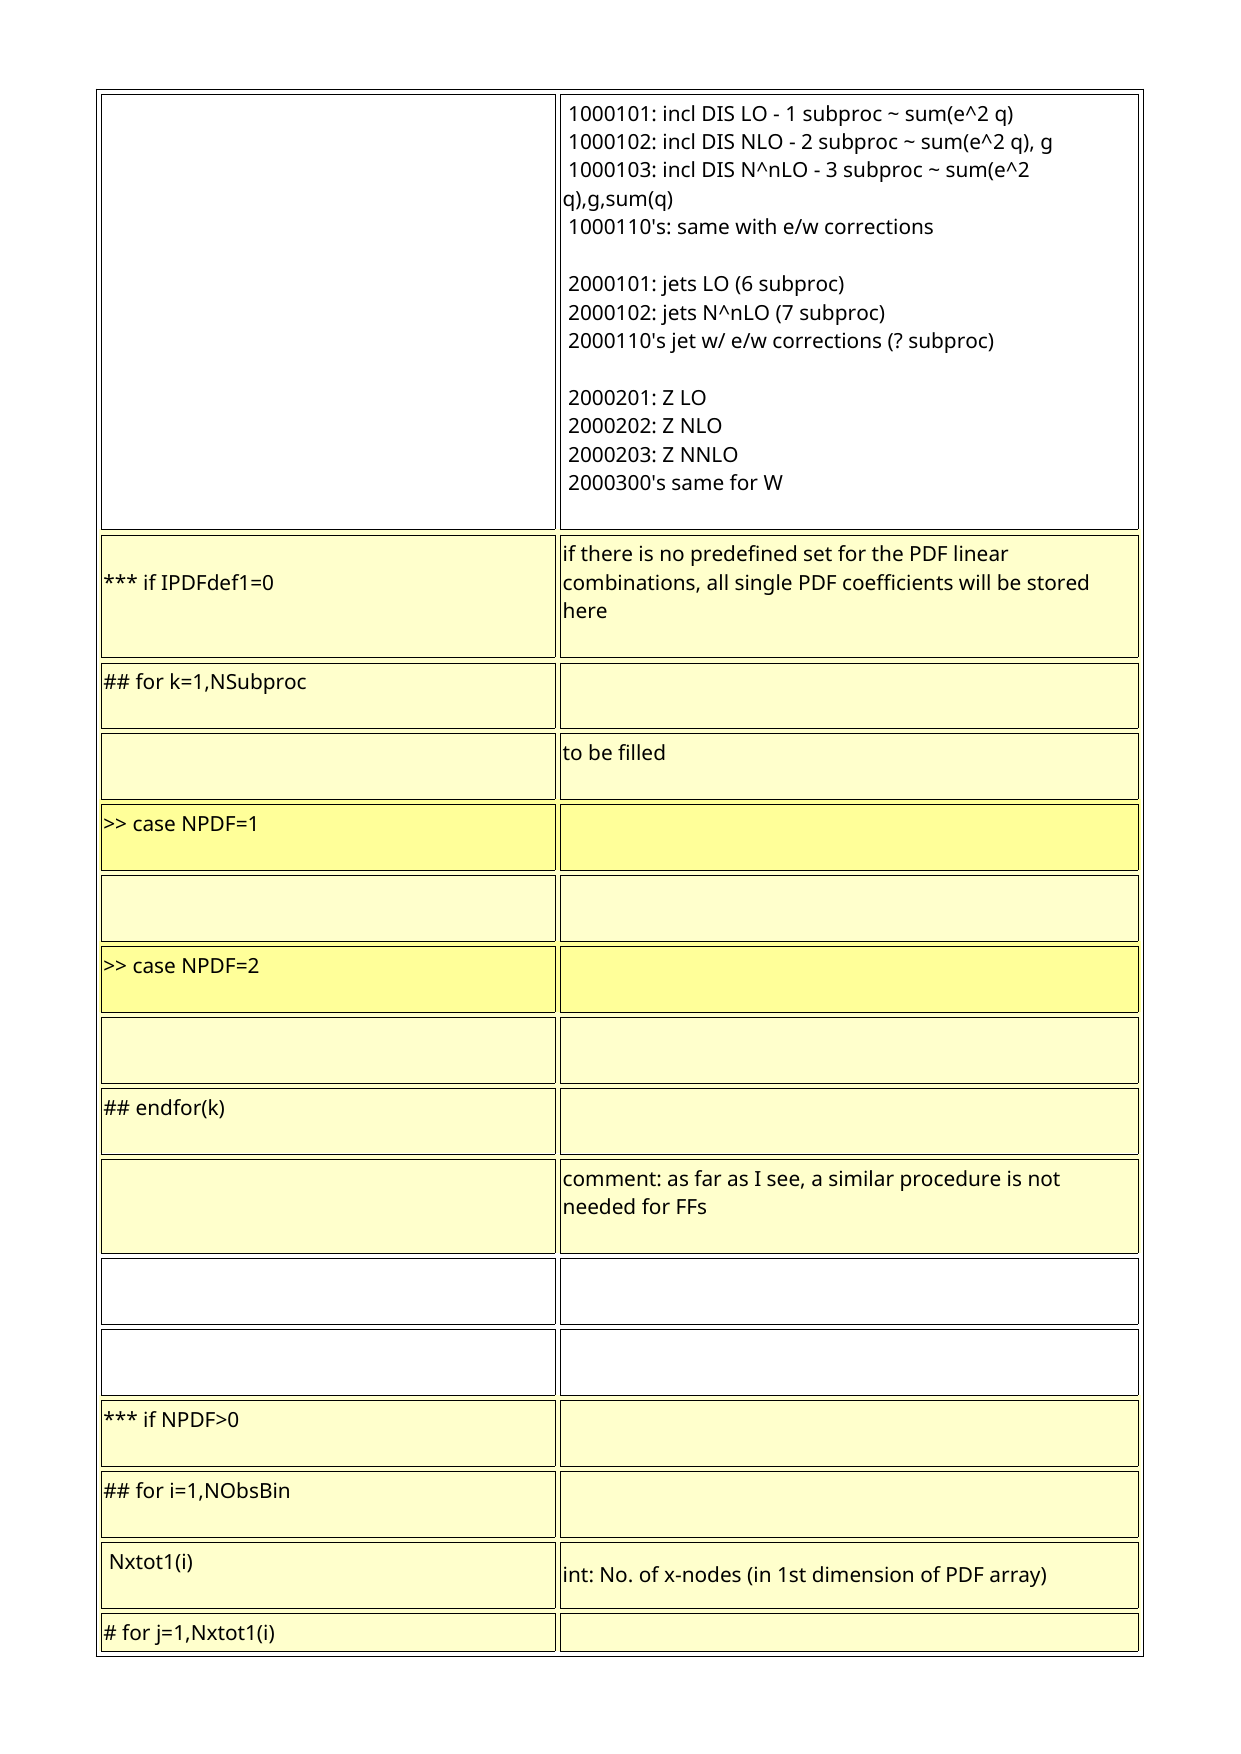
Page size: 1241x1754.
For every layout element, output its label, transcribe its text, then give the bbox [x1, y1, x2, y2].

table_cell [99, 1012, 558, 1083]
table_cell >> case NPDF=1 [99, 799, 558, 870]
table_cell 1000101: incl DIS LO - 1 subproc ~ sum(e^2 q) 1000102: incl DIS NLO - 2 subproc ~ sum(e^2 q), g 1000103: incl DIS N^nLO - 3 subproc ~ sum(e^2 q),g,sum(q) 1000110's: same with e/w corrections 2000101: jets LO (6 subproc) 2000102: jets N^nLO (7 subproc) 2000110's jet w/ e/w corrections (? subproc) 2000201: Z LO 2000202: Z NLO 2000203: Z NNLO 2000300's same for W [558, 90, 1141, 529]
table_cell [558, 941, 1141, 1012]
table_cell [102, 1160, 555, 1253]
table_cell [561, 1401, 1138, 1466]
table_cell [558, 870, 1141, 941]
table_cell [99, 870, 558, 941]
table_cell [561, 1472, 1138, 1537]
table_cell [561, 664, 1138, 728]
table_cell [561, 1259, 1138, 1324]
table_cell [99, 1324, 558, 1395]
table_cell [561, 876, 1138, 941]
table_cell [558, 1083, 1141, 1153]
table_cell [99, 1154, 558, 1253]
table_cell [561, 1614, 1138, 1651]
table_cell [102, 1330, 555, 1395]
table_cell [561, 1330, 1138, 1395]
table_cell [102, 1259, 555, 1324]
table_cell *** if IPDFdef1=0 [99, 529, 558, 657]
table_cell [561, 1089, 1138, 1153]
table_cell [102, 1018, 555, 1083]
table_cell [558, 1253, 1141, 1324]
table_cell ## endfor(k) [99, 1083, 558, 1153]
table_cell Nxtot1(i) [99, 1537, 558, 1608]
table_cell [558, 1324, 1141, 1395]
table_cell *** if NPDF>0 [99, 1395, 558, 1466]
table_cell [561, 1018, 1138, 1083]
table_cell to be filled [558, 728, 1141, 799]
table_cell [99, 1253, 558, 1324]
table_cell [558, 1395, 1141, 1466]
table_cell [99, 90, 558, 529]
table_cell [558, 657, 1141, 728]
table_cell [558, 799, 1141, 870]
table_cell comment: as far as I see, a similar procedure is not needed for FFs [558, 1154, 1141, 1253]
table_cell [558, 1608, 1141, 1651]
table_cell [561, 805, 1138, 870]
table_cell int: No. of x-nodes (in 1st dimension of PDF array) [558, 1537, 1141, 1608]
table_cell >> case NPDF=2 [99, 941, 558, 1012]
table_cell [561, 947, 1138, 1012]
table_cell [558, 1012, 1141, 1083]
table_cell if there is no predefined set for the PDF linear combinations, all single PDF coefficients will be stored here [558, 529, 1141, 657]
table_cell ## for i=1,NObsBin [99, 1466, 558, 1537]
table_cell [99, 728, 558, 799]
table_cell [558, 1466, 1141, 1537]
table_cell ## for k=1,NSubproc [99, 657, 558, 728]
table_cell # for j=1,Nxtot1(i) [99, 1608, 558, 1651]
table_cell [102, 734, 555, 799]
table_cell [102, 876, 555, 941]
